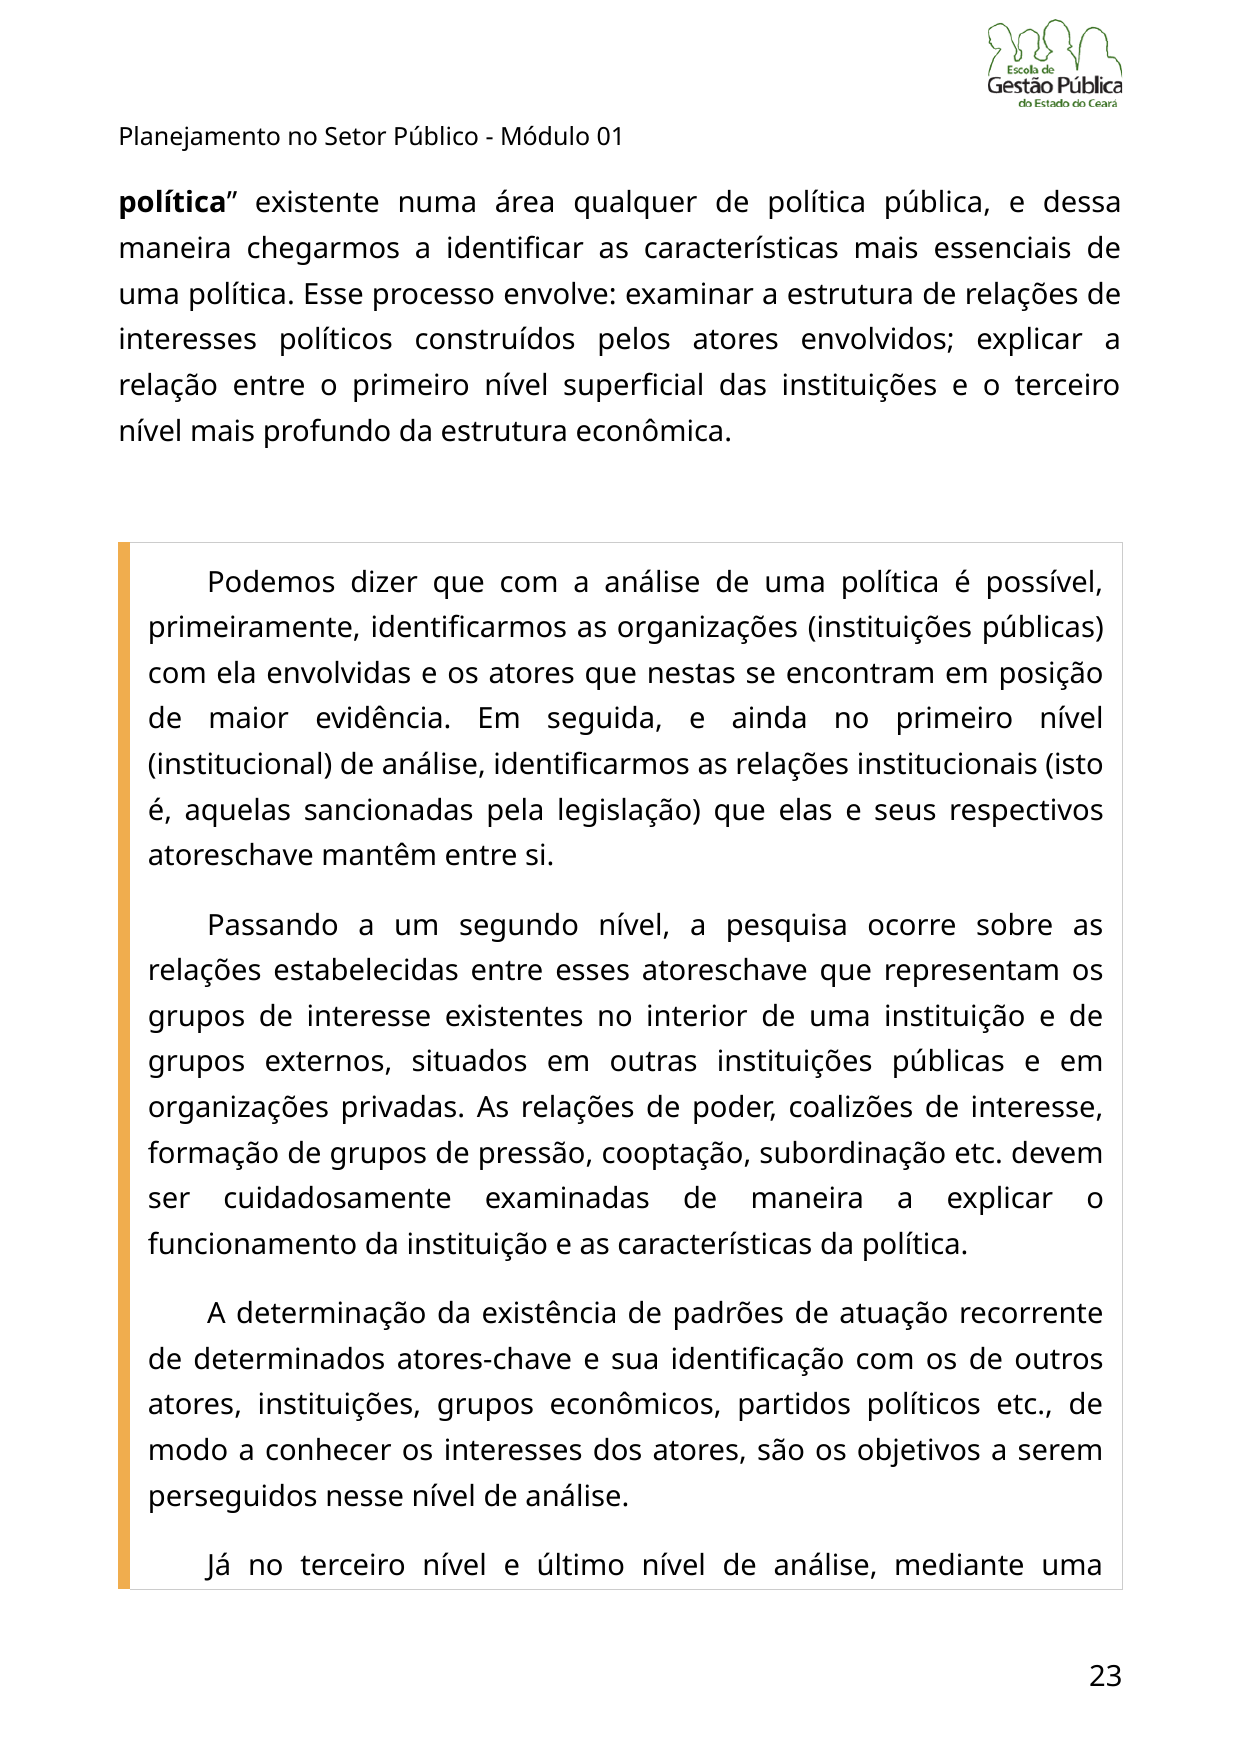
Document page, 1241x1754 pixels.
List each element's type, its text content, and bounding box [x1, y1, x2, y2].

table_header [118, 542, 130, 1589]
text política” existente numa área qualquer de política pública, e dessa maneira chegarmos a identificar as características mais essenciais de uma política. Esse processo envolve: examinar a estrutura de relações de interesses políticos construídos pelos atores envolvidos; explicar a relação entre o primeiro nível superficial das instituições e o terceiro nível mais profundo da estrutura econômica. [118, 182, 1122, 449]
picture [118, 19, 1123, 107]
table_header Podemos dizer que com a análise de uma política é possível, primeiramente, identificarmos as organizações (instituições públicas) com ela envolvidas e os atores que nestas se encontram em posição de maior evidência. Em seguida, e ainda no primeiro nível (institucional) de análise, identificarmos as relações institucionais (isto é, aquelas sancionadas pela legislação) que elas e seus respectivos atoreschave mantêm entre si. Passando a um segundo nível, a pesquisa ocorre sobre as relações estabelecidas entre esses atoreschave que representam os grupos de interesse existentes no interior de uma instituição e de grupos externos, situados em outras instituições públicas e em organizações privadas. As relações de poder, coalizões de interesse, formação de grupos de pressão, cooptação, subordinação etc. devem ser cuidadosamente examinadas de maneira a explicar o funcionamento da instituição e as características da política. A determinação da existência de padrões de atuação recorrente de determinados atores-chave e sua identificação com os de outros atores, instituições, grupos econômicos, partidos políticos etc., de modo a conhecer os interesses dos atores, são os objetivos a serem perseguidos nesse nível de análise. Já no terceiro nível e último nível de análise, mediante uma [130, 543, 1122, 1589]
